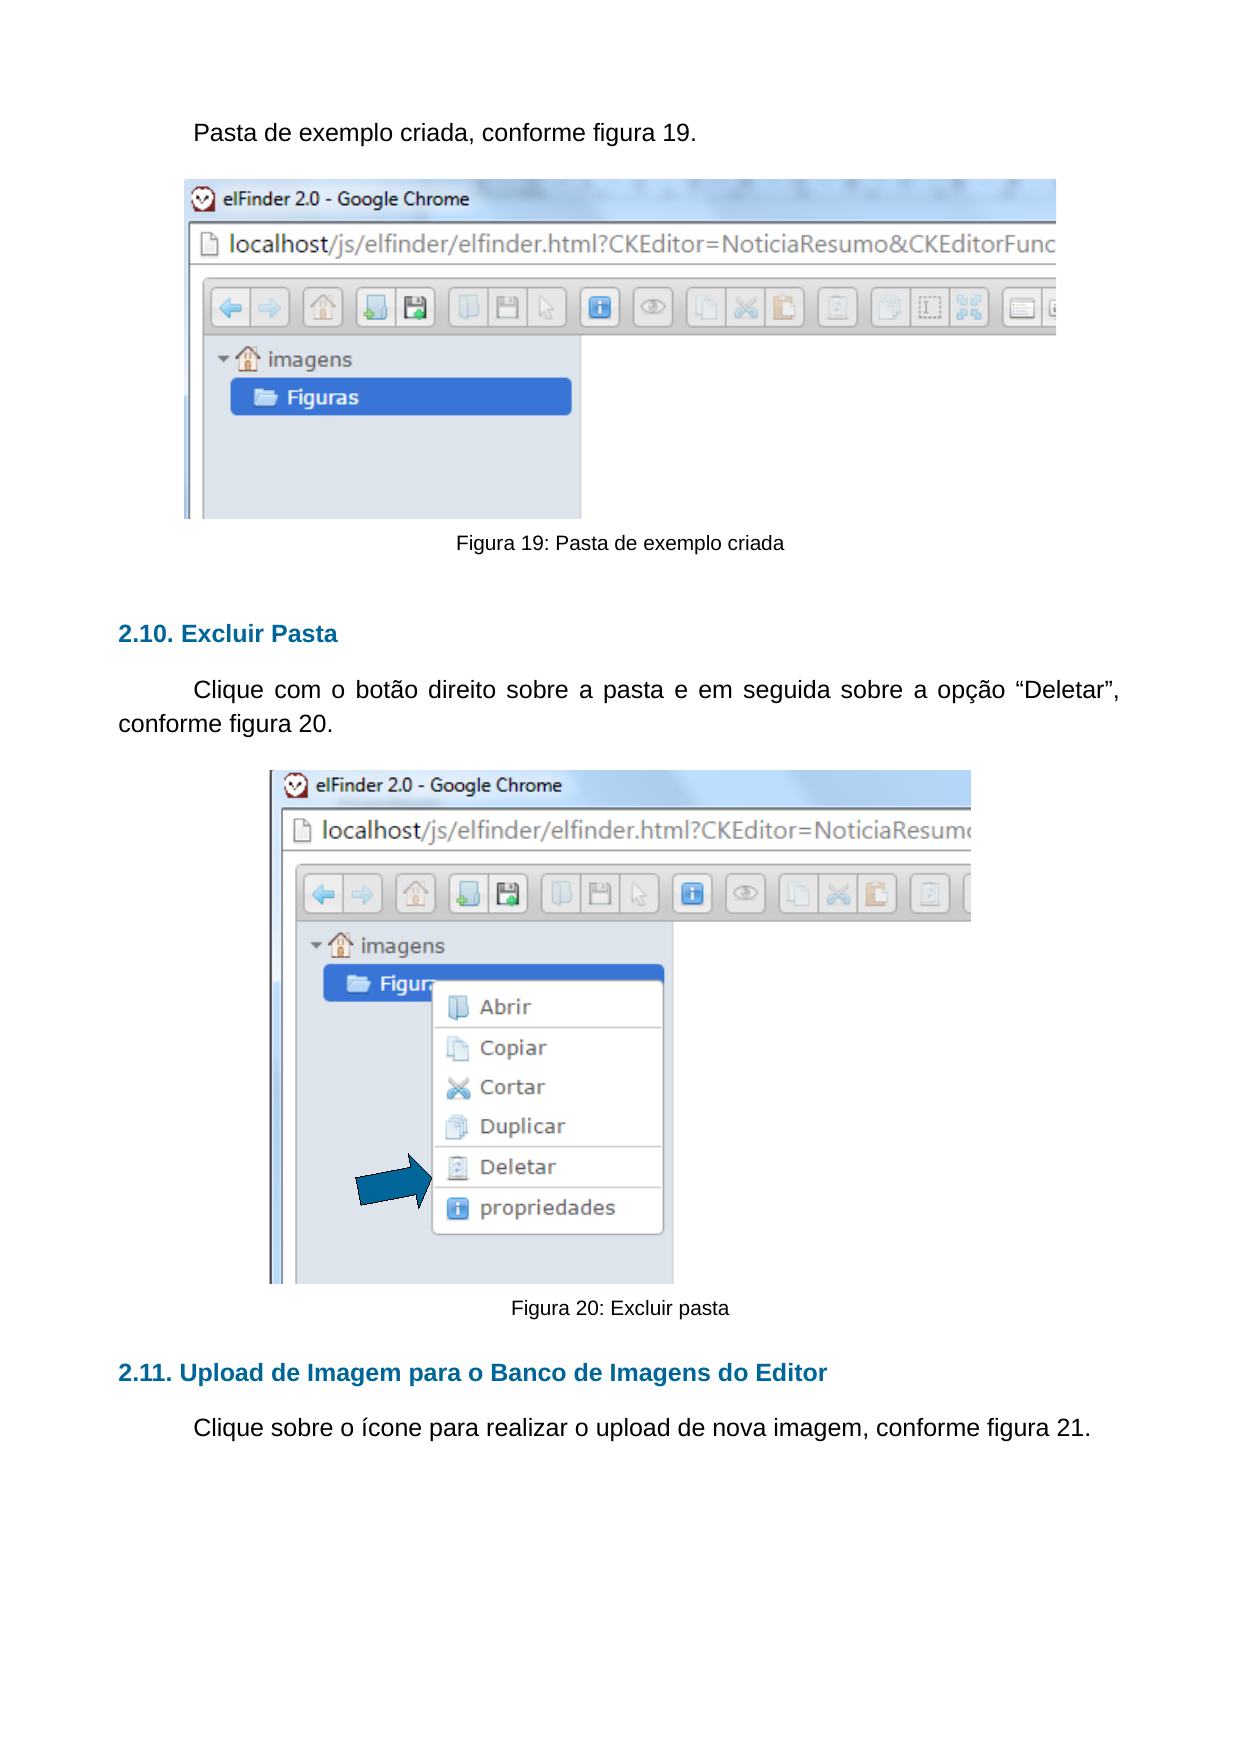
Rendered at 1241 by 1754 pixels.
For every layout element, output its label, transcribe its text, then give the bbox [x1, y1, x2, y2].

text Clique sobre o ícone para realizar o upload de nova imagem, conforme figura 21. [118, 1413, 1122, 1442]
text Figura 19: Pasta de exemplo criada [184, 519, 1056, 555]
picture [184, 179, 1057, 519]
text Figura 20: Excluir pasta [269, 1284, 971, 1319]
text Clique com o botão direito sobre a pasta e em seguida sobre a opção “Deletar”, conforme figura 20. [118, 675, 1122, 738]
subtitle Excluir Pasta [118, 619, 1122, 648]
subtitle Upload de Imagem para o Banco de Imagens do Editor [118, 1357, 1122, 1386]
text Pasta de exemplo criada, conforme figura 19. [118, 118, 1122, 147]
picture [269, 770, 971, 1284]
